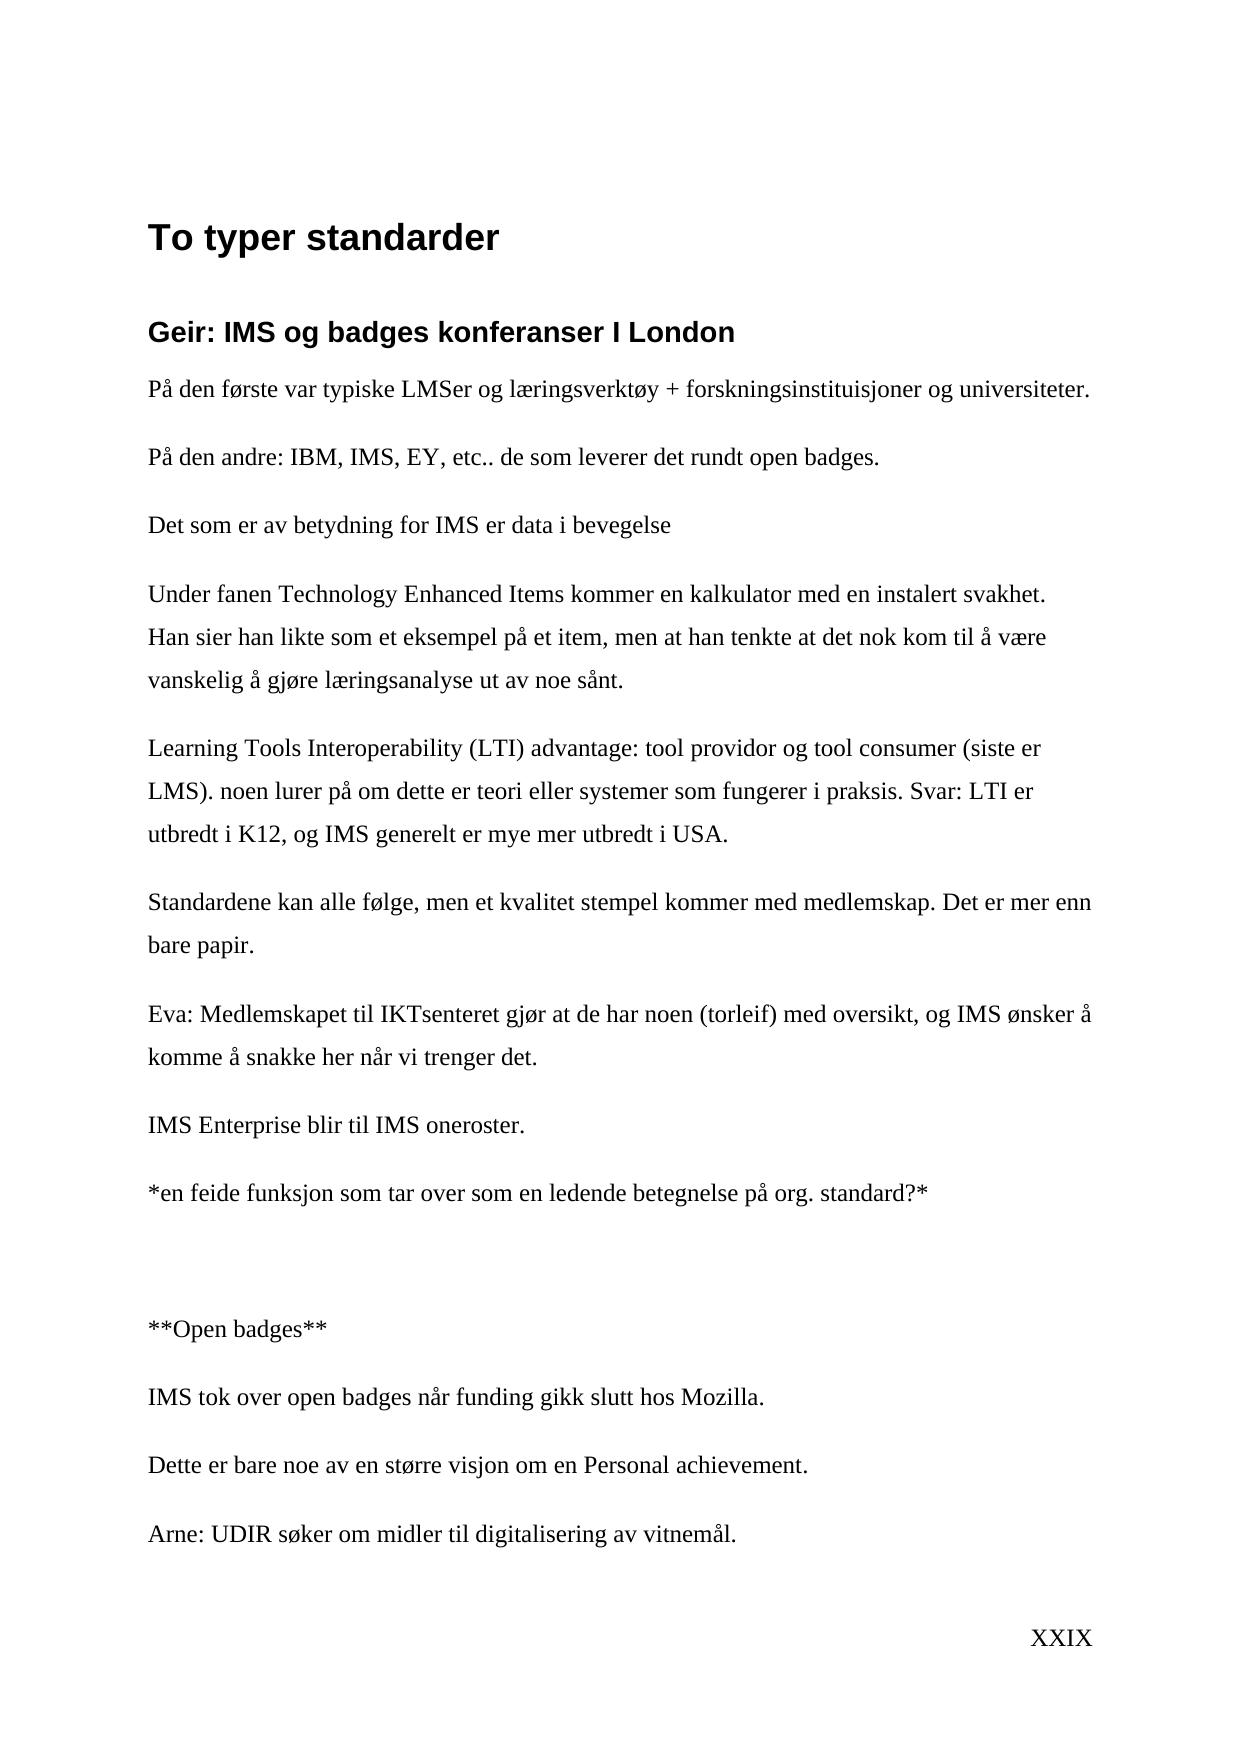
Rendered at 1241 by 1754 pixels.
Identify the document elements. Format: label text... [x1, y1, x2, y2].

text IMS tok over open badges når funding gikk slutt hos Mozilla. [148, 1382, 1092, 1411]
text På den andre: IBM, IMS, EY, etc.. de som leverer det rundt open badges. [148, 442, 1092, 471]
text Det som er av betydning for IMS er data i bevegelse [148, 511, 1092, 539]
subtitle To typer standarder [148, 215, 1092, 258]
text Under fanen Technology Enhanced Items kommer en kalkulator med en instalert svakhet. Han sier han likte som et eksempel på et item, men at han tenkte at det nok kom til å være vanskelig å gjøre læringsanalyse ut av noe sånt. [148, 579, 1092, 694]
text **Open badges** [148, 1314, 1092, 1343]
text Dette er bare noe av en større visjon om en Personal achievement. [148, 1451, 1092, 1479]
text På den første var typiske LMSer og læringsverktøy + forskningsinstituisjoner og universiteter. [148, 374, 1092, 403]
subtitle Geir: IMS og badges konferanser I London [148, 315, 1092, 348]
text Eva: Medlemskapet til IKTsenteret gjør at de har noen (torleif) med oversikt, og IMS ønsker å komme å snakke her når vi trenger det. [148, 999, 1092, 1071]
text Arne: UDIR søker om midler til digitalisering av vitnemål. [148, 1519, 1092, 1547]
text Learning Tools Interoperability (LTI) advantage: tool providor og tool consumer (siste er LMS). noen lurer på om dette er teori eller systemer som fungerer i praksis. Svar: LTI er utbredt i K12, og IMS generelt er mye mer utbredt i USA. [148, 733, 1092, 848]
text Standardene kan alle følge, men et kvalitet stempel kommer med medlemskap. Det er mer enn bare papir. [148, 887, 1092, 959]
text IMS Enterprise blir til IMS oneroster. [148, 1110, 1092, 1139]
text *en feide funksjon som tar over som en ledende betegnelse på org. standard?* [148, 1178, 1092, 1207]
